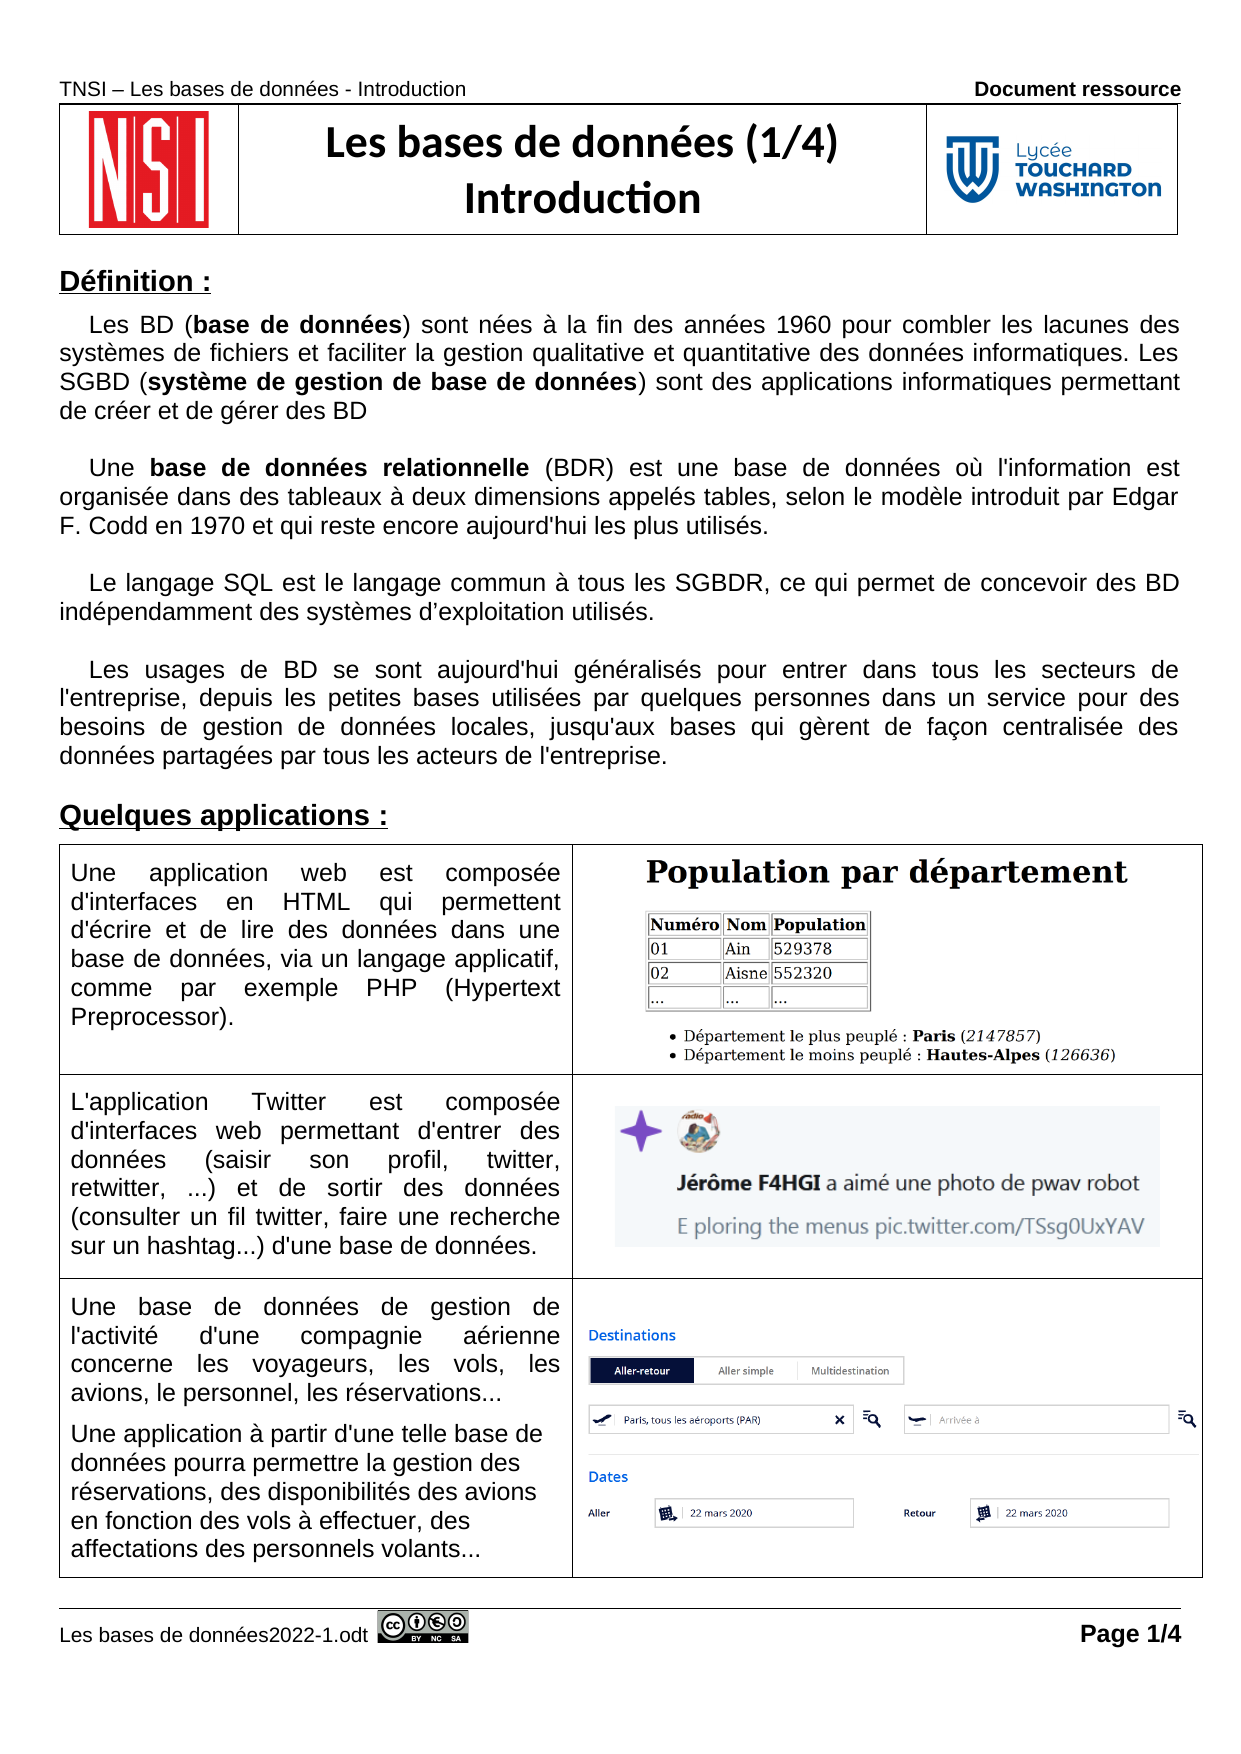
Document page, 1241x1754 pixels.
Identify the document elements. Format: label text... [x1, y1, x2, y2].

text Les usages de BD se sont aujourd'hui généralisés pour entrer dans tous les secteurs de l'entreprise, depuis les petites bases utilisées par quelques personnes dans un service pour des besoins de gestion de données locales, jusqu'aux bases qui gèrent de façon centralisée des données partagées par tous les acteurs de l'entreprise. [59, 654, 1181, 769]
picture [944, 135, 1163, 204]
table_header [60, 105, 238, 234]
table_cell L'application Twitter est composée d'interfaces web permettant d'entrer des données (saisir son profil, twitter, retwitter, ...) et de sortir des données (consulter un fil twitter, faire une recherche sur un hashtag...) d'une base de données. [60, 1075, 572, 1278]
table_header [927, 105, 1177, 234]
text Le langage SQL est le langage commun à tous les SGBDR, ce qui permet de concevoir des BD indépendamment des systèmes d’exploitation utilisés. [59, 568, 1181, 626]
text Définition : [59, 263, 1181, 297]
text Une base de données relationnelle (BDR) est une base de données où l'information est organisée dans des tableaux à deux dimensions appelés tables, selon le modèle introduit par Edgar F. Codd en 1970 et qui reste encore aujourd'hui les plus utilisés. [59, 453, 1181, 539]
table_cell [573, 1075, 1202, 1278]
table_header Une application web est composée d'interfaces en HTML qui permettent d'écrire et de lire des données dans une base de données, via un langage applicatif, comme par exemple PHP (Hypertext Preprocessor). [60, 845, 572, 1074]
table_cell [573, 1279, 1202, 1577]
text Les BD (base de données) sont nées à la fin des années 1960 pour combler les lacunes des systèmes de fichiers et faciliter la gestion qualitative et quantitative des données informatiques. Les SGBD (système de gestion de base de données) sont des applications informatiques permettant de créer et de gérer des BD [59, 309, 1181, 424]
table_header Les bases de données (1/4) Introduction [239, 105, 926, 234]
picture [377, 1610, 469, 1643]
text Quelques applications : [59, 798, 1181, 832]
table_cell Une base de données de gestion de l'activité d'une compagnie aérienne concerne les voyageurs, les vols, les avions, le personnel, les réservations... Une application à partir d'une telle base de données pourra permettre la gestion des réservations, des disponibilités des avions en fonction des vols à effectuer, des affectations des personnels volants... [60, 1279, 572, 1577]
table_header [573, 845, 1202, 1074]
